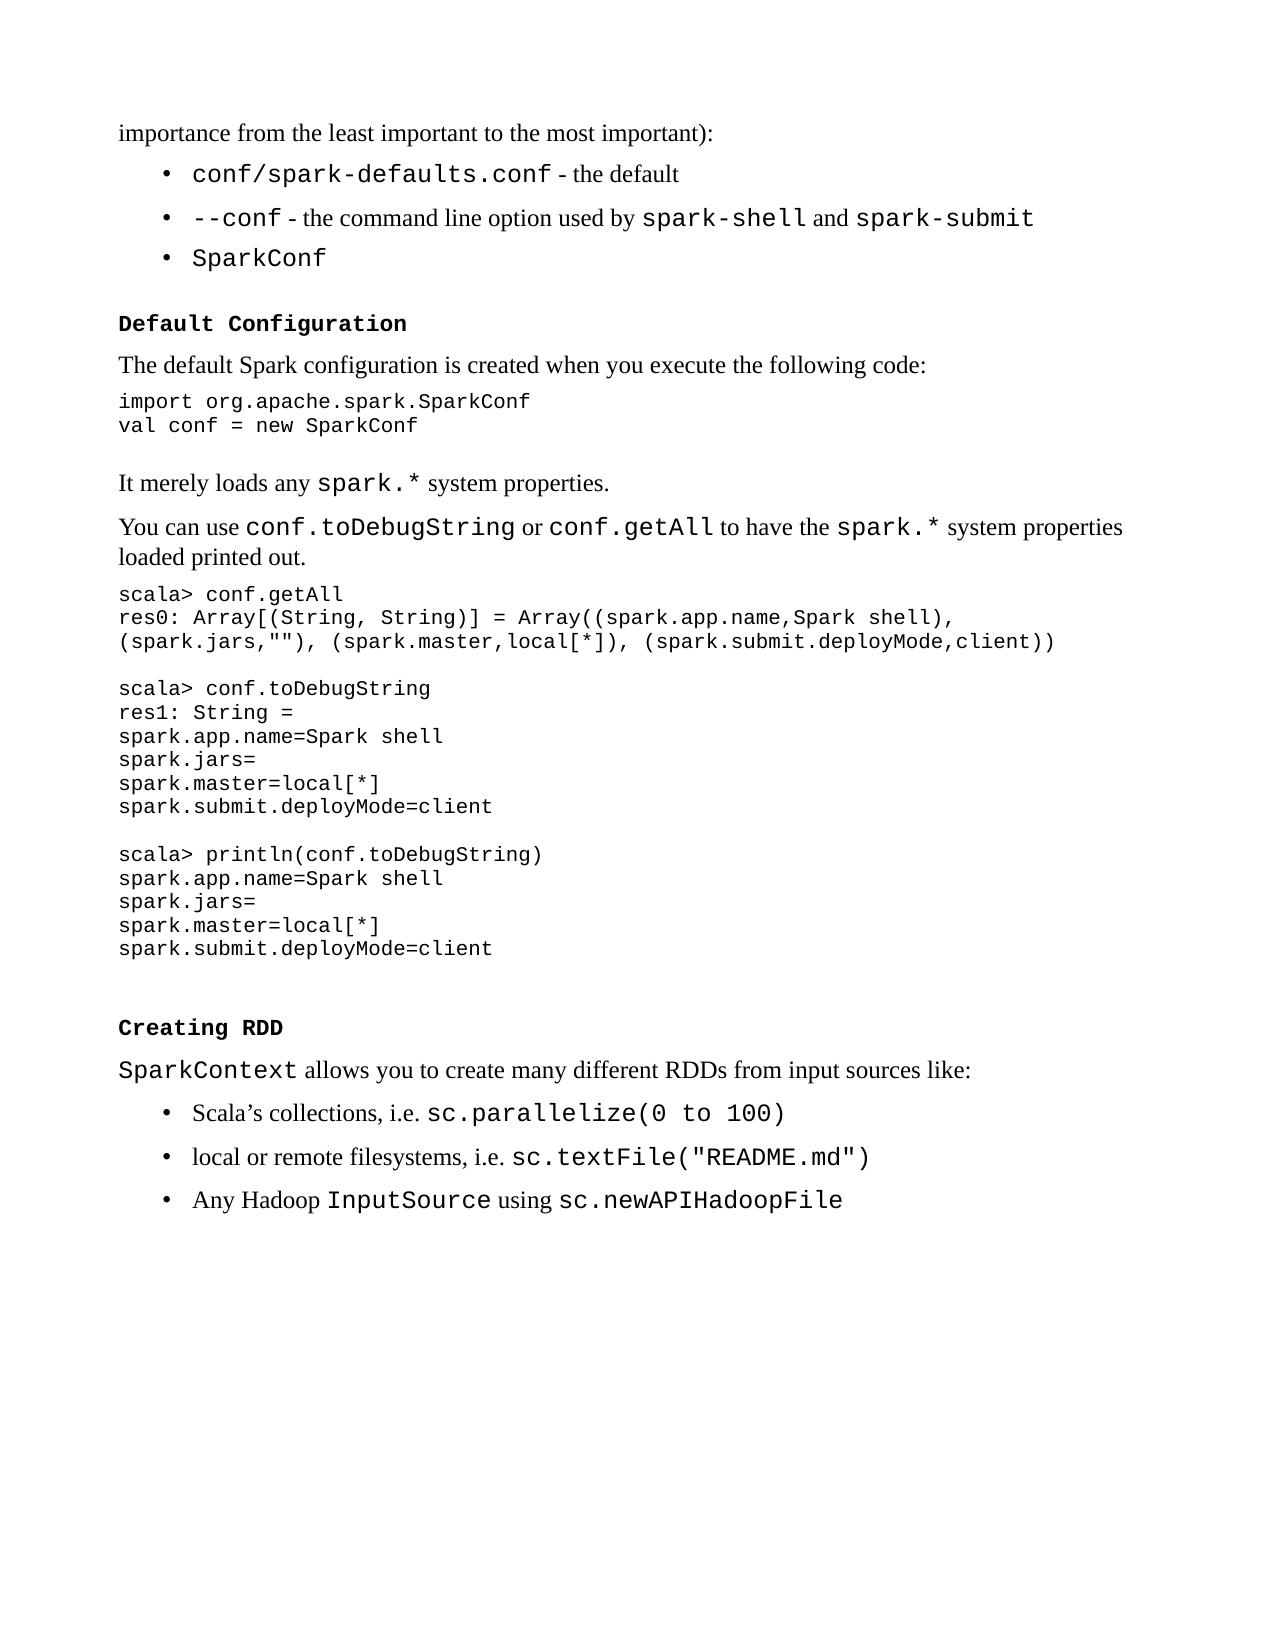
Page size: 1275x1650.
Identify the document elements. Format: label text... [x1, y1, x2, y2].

text spark.submit.deployMode=client [118, 938, 1157, 962]
text It merely loads any spark.* system properties. [118, 468, 1157, 499]
text SparkContext allows you to create many different RDDs from input sources like: [118, 1055, 1157, 1086]
text The default Spark configuration is created when you execute the following code: [118, 350, 1157, 379]
list SparkConf [162, 246, 1157, 274]
list local or remote filesystems, i.e. sc.textFile("README.md") [162, 1142, 1157, 1172]
text scala> conf.getAll [118, 584, 1157, 607]
text importance from the least important to the most important): [118, 118, 1157, 147]
text import org.apache.spark.SparkConf [118, 392, 1157, 415]
text res1: String = [118, 702, 1157, 726]
text spark.app.name=Spark shell [118, 726, 1157, 749]
text res0: Array[(String, String)] = Array((spark.app.name,Spark shell), (spark.jars,""), (spark.master,local[*]), (spark.submit.deployMode,client)) [118, 607, 1157, 655]
list conf/spark-defaults.conf - the default [162, 159, 1157, 190]
text You can use conf.toDebugString or conf.getAll to have the spark.* system properties loaded printed out. [118, 512, 1157, 571]
list --conf - the command line option used by spark-shell and spark-submit [162, 203, 1157, 233]
text scala> conf.toDebugString [118, 678, 1157, 702]
subtitle Creating RDD [118, 1017, 1157, 1042]
list Any Hadoop InputSource using sc.newAPIHadoopFile [162, 1185, 1157, 1216]
list Scala’s collections, i.e. sc.parallelize(0 to 100) [162, 1098, 1157, 1129]
text spark.jars= [118, 891, 1157, 915]
text scala> println(conf.toDebugString) [118, 844, 1157, 867]
subtitle Default Configuration [118, 312, 1157, 338]
text spark.master=local[*] [118, 915, 1157, 938]
text spark.master=local[*] [118, 773, 1157, 797]
text spark.app.name=Spark shell [118, 867, 1157, 891]
text spark.jars= [118, 749, 1157, 773]
text val conf = new SparkConf [118, 415, 1157, 439]
text spark.submit.deployMode=client [118, 797, 1157, 820]
